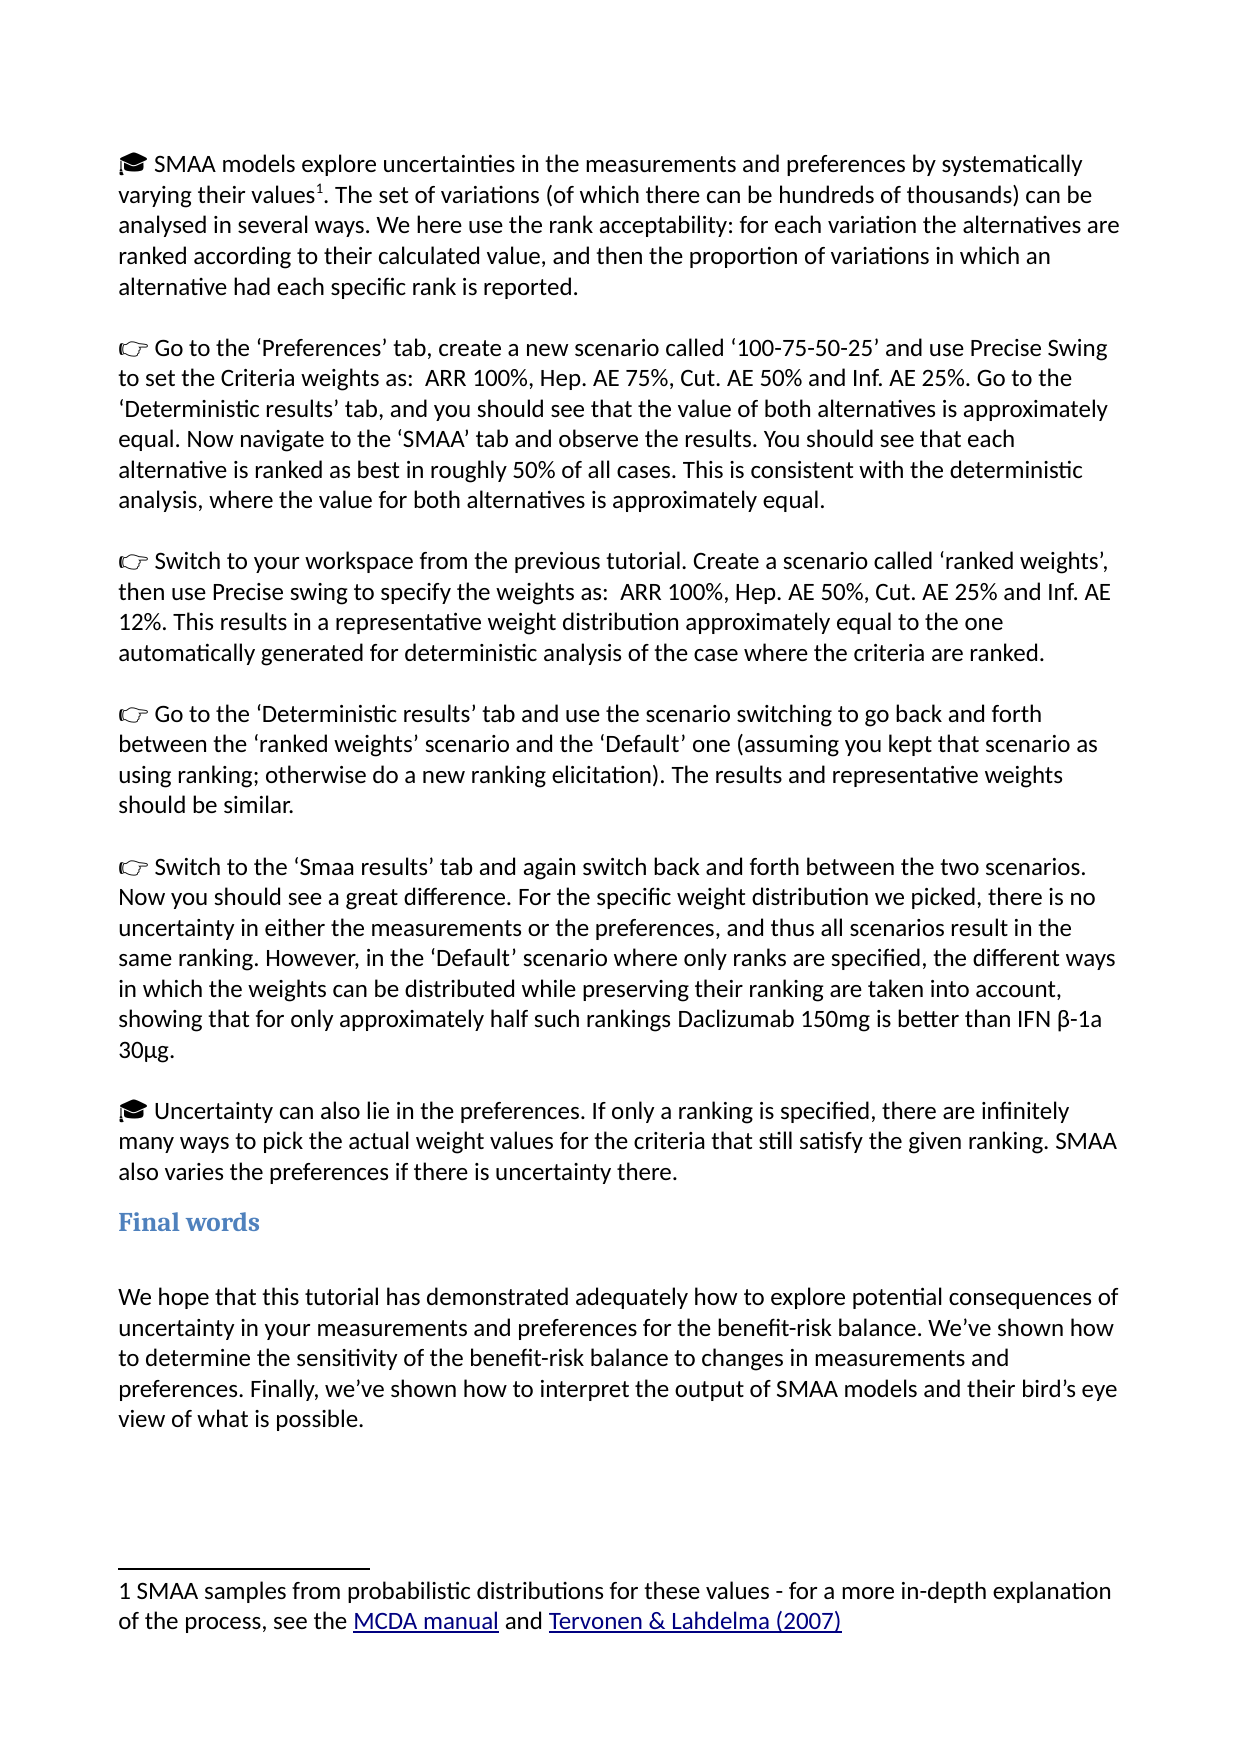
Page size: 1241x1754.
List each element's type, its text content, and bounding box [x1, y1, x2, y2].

text 👉 Switch to your workspace from the previous tutorial. Create a scenario called ‘ranked weights’, then use Precise swing to specify the weights as: ARR 100%, Hep. AE 50%, Cut. AE 25% and Inf. AE 12%. This results in a representative weight distribution approximately equal to the one automatically generated for deterministic analysis of the case where the criteria are ranked. [118, 545, 1122, 667]
text 🎓 SMAA models explore uncertainties in the measurements and preferences by systematically varying their values. The set of variations (of which there can be hundreds of thousands) can be analysed in several ways. We here use the rank acceptability: for each variation the alternatives are ranked according to their calculated value, and then the proportion of variations in which an alternative had each specific rank is reported. [118, 149, 1122, 301]
text SMAA samples from probabilistic distributions for these values - for a more in-depth explanation of the process, see the MCDA manual and Tervonen & Lahdelma (2007) [118, 1575, 1122, 1636]
text 🎓 Uncertainty can also lie in the preferences. If only a ranking is specified, there are infinitely many ways to pick the actual weight values for the criteria that still satisfy the given ranking. SMAA also varies the preferences if there is uncertainty there. [118, 1095, 1122, 1186]
text 👉 Go to the ‘Deterministic results’ tab and use the scenario switching to go back and forth between the ‘ranked weights’ scenario and the ‘Default’ one (assuming you kept that scenario as using ranking; otherwise do a new ranking elicitation). The results and representative weights should be similar. [118, 698, 1122, 820]
text 👉 Go to the ‘Preferences’ tab, create a new scenario called ‘100-75-50-25’ and use Precise Swing to set the Criteria weights as: ARR 100%, Hep. AE 75%, Cut. AE 50% and Inf. AE 25%. Go to the ‘Deterministic results’ tab, and you should see that the value of both alternatives is approximately equal. Now navigate to the ‘SMAA’ tab and observe the results. You should see that each alternative is ranked as best in roughly 50% of all cases. This is consistent with the deterministic analysis, where the value for both alternatives is approximately equal. [118, 332, 1122, 515]
text We hope that this tutorial has demonstrated adequately how to explore potential consequences of uncertainty in your measurements and preferences for the benefit-risk balance. We’ve shown how to determine the sensitivity of the benefit-risk balance to changes in measurements and preferences. Finally, we’ve shown how to interpret the output of SMAA models and their bird’s eye view of what is possible. [118, 1281, 1122, 1434]
subtitle Final words [118, 1207, 1122, 1238]
text 👉 Switch to the ‘Smaa results’ tab and again switch back and forth between the two scenarios. Now you should see a great difference. For the specific weight distribution we picked, there is no uncertainty in either the measurements or the preferences, and thus all scenarios result in the same ranking. However, in the ‘Default’ scenario where only ranks are specified, the different ways in which the weights can be distributed while preserving their ranking are taken into account, showing that for only approximately half such rankings Daclizumab 150mg is better than IFN β-1a 30µg. [118, 851, 1122, 1064]
